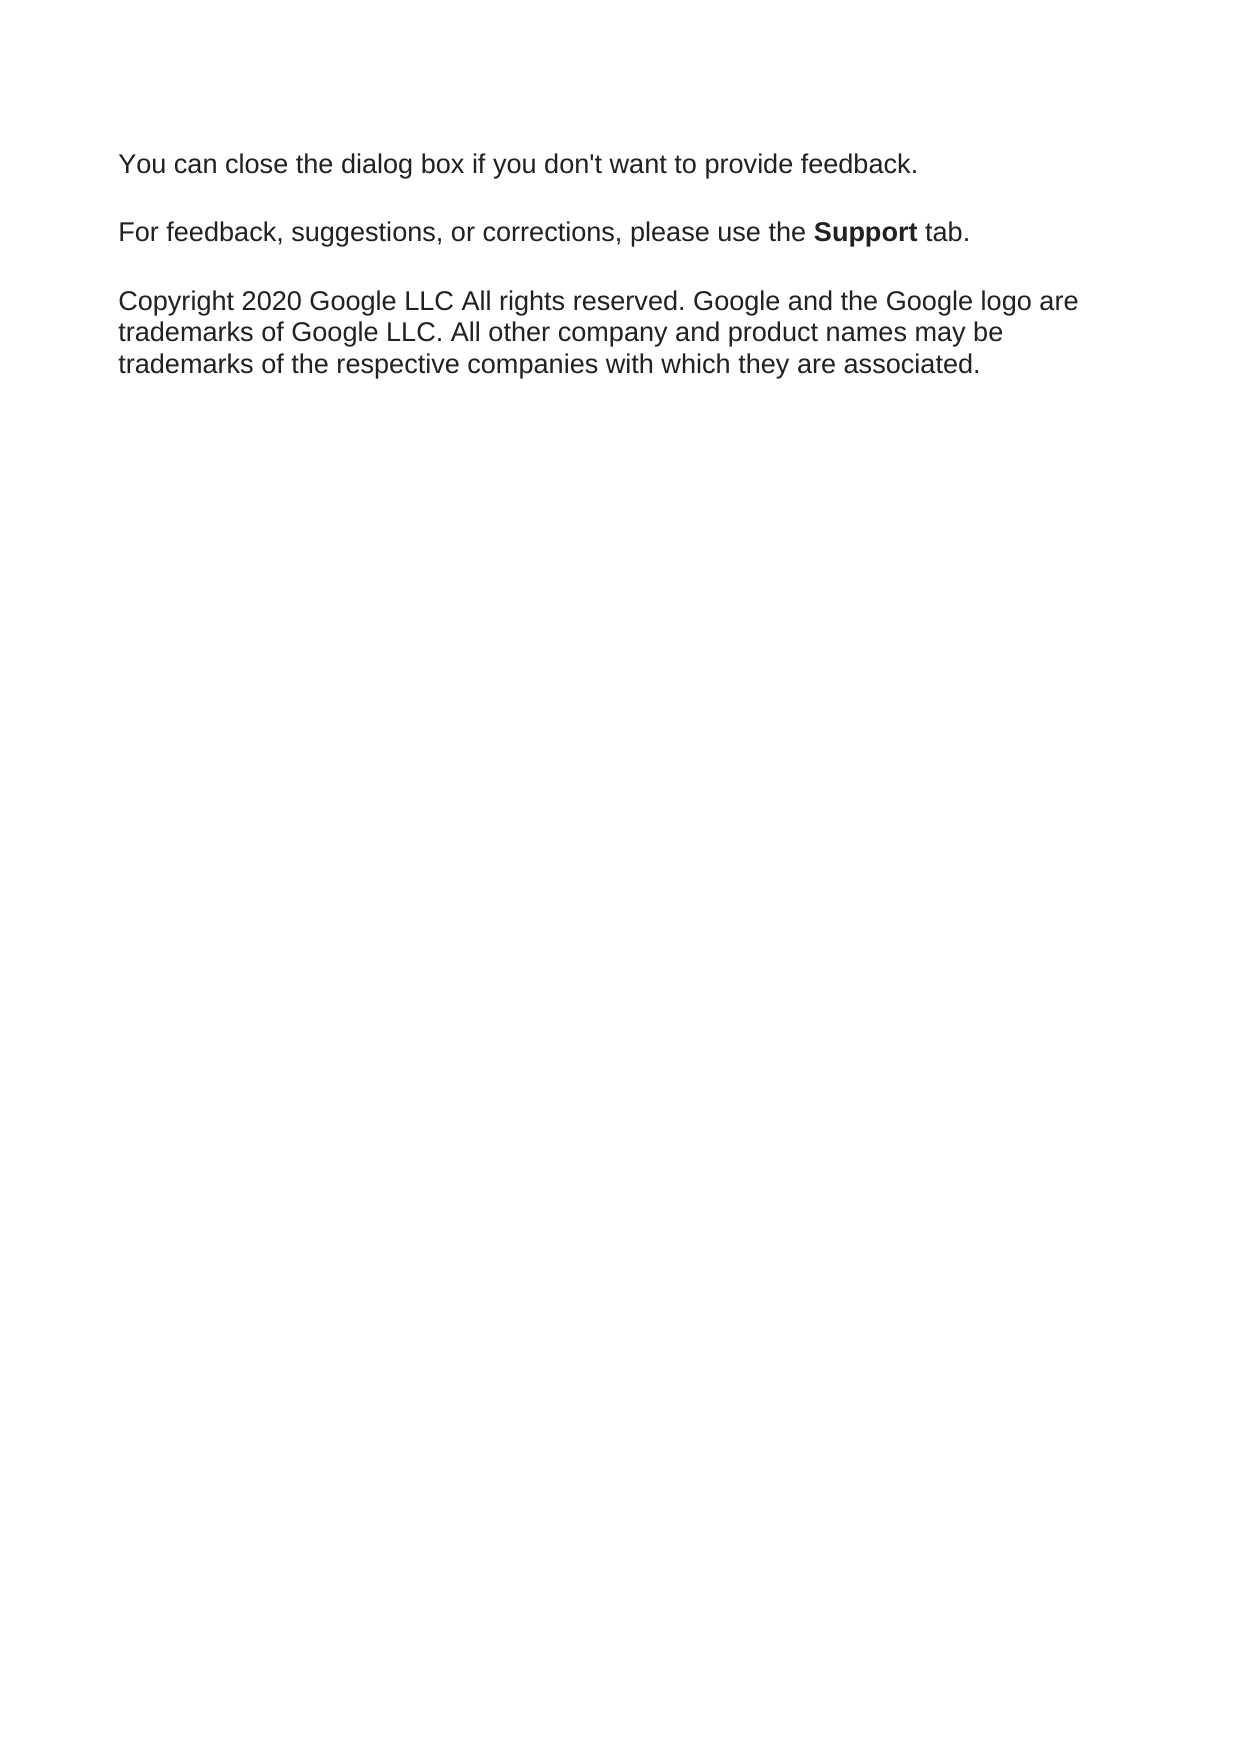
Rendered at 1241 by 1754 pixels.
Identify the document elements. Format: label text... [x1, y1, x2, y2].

text You can close the dialog box if you don't want to provide feedback. [118, 148, 1122, 179]
text Copyright 2020 Google LLC All rights reserved. Google and the Google logo are trademarks of Google LLC. All other company and product names may be trademarks of the respective companies with which they are associated. [118, 285, 1122, 379]
text For feedback, suggestions, or corrections, please use the Support tab. [118, 216, 1122, 248]
